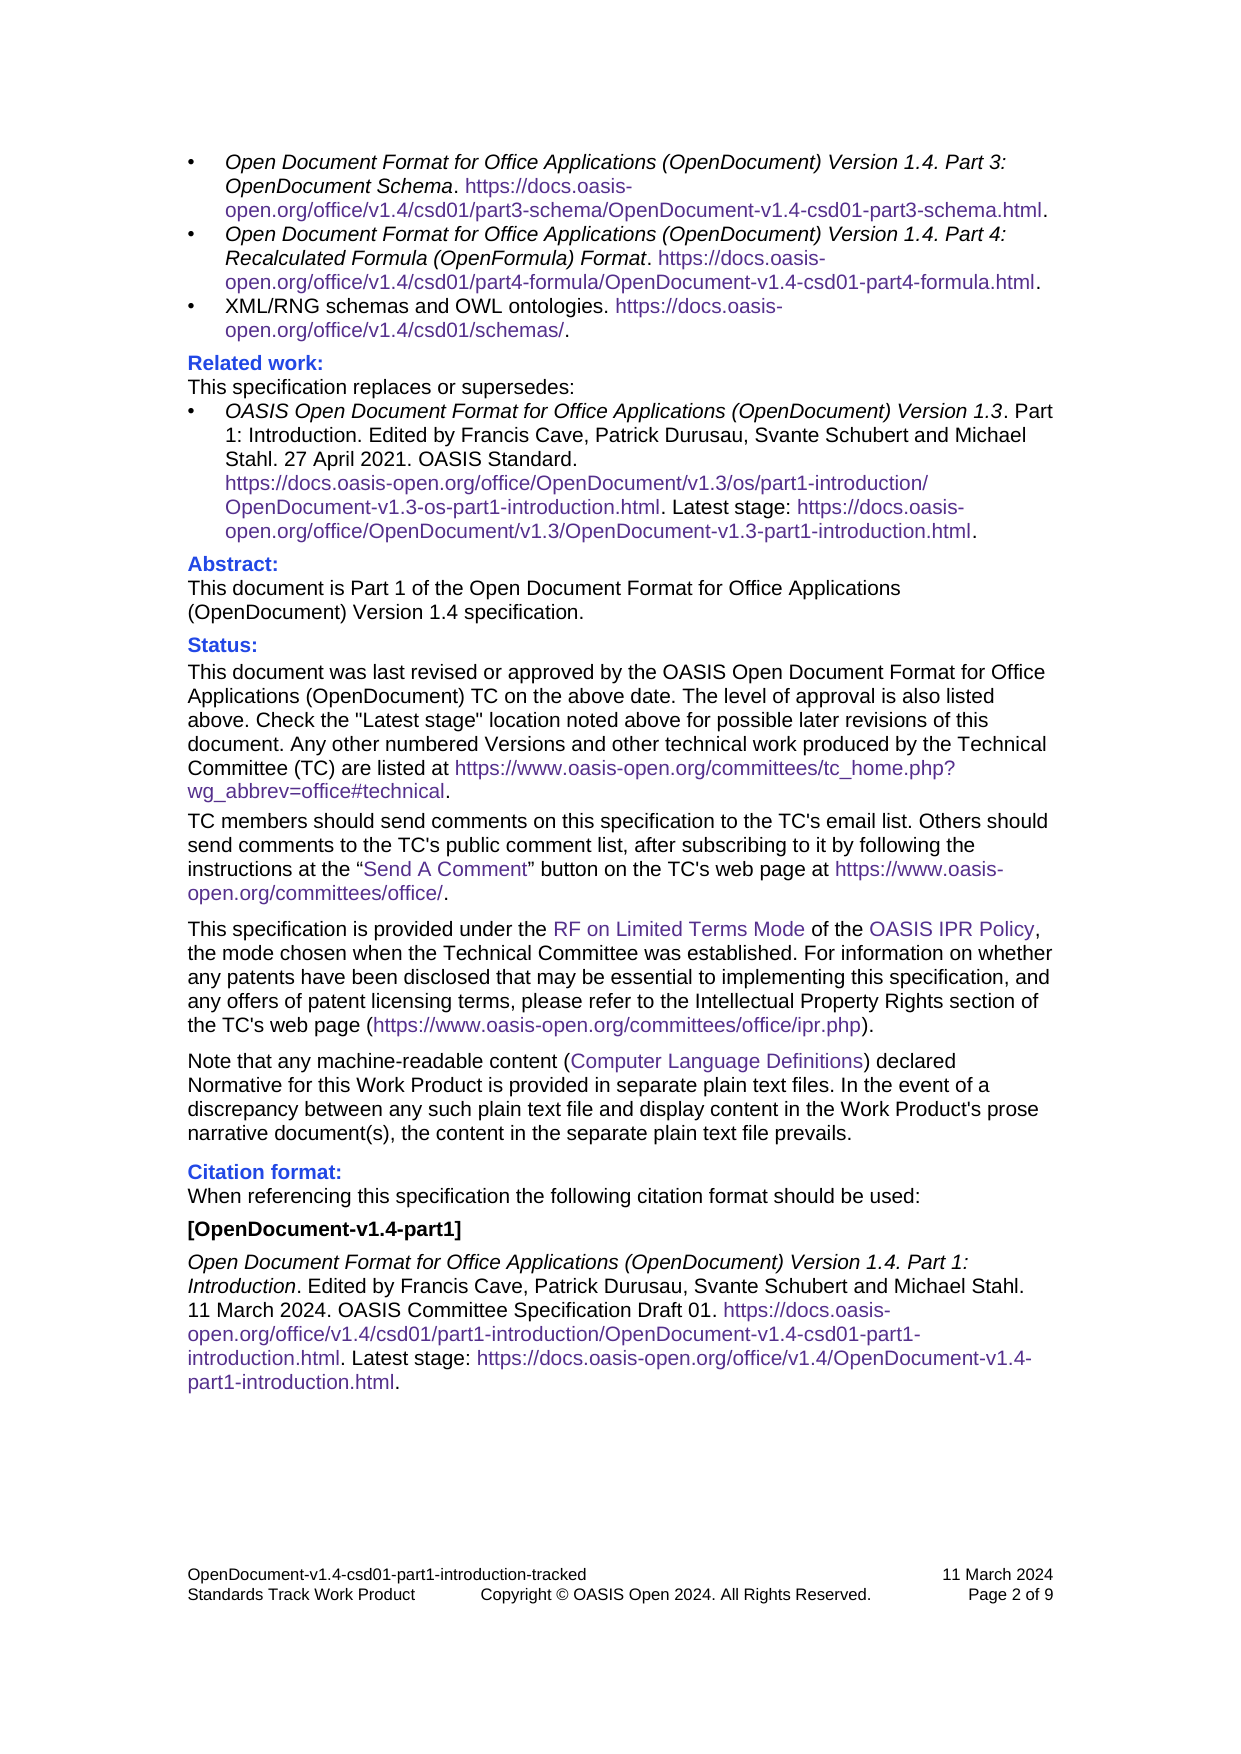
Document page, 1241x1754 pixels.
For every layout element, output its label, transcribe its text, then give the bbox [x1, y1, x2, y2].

text TC members should send comments on this specification to the TC's email list. Others should send comments to the TC's public comment list, after subscribing to it by following the instructions at the “Send A Comment” button on the TC's web page at https://www.oasis-open.org/committees/office/. [187, 809, 1053, 905]
text This document was last revised or approved by the OASIS Open Document Format for Office Applications (OpenDocument) TC on the above date. The level of approval is also listed above. Check the "Latest stage" location noted above for possible later revisions of this document. Any other numbered Versions and other technical work produced by the Technical Committee (TC) are listed at https://www.oasis-open.org/committees/tc_home.php?wg_abbrev=office#technical. [187, 659, 1053, 803]
title Status: [187, 632, 1053, 656]
list Open Document Format for Office Applications (OpenDocument) Version 1.4. Part 4: Recalculated Formula (OpenFormula) Format. https://docs.oasis-open.org/office/v1.4/csd01/part4-formula/OpenDocument-v1.4-csd01-part4-formula.html. [187, 222, 1053, 294]
title Related work: [187, 351, 1053, 375]
text Note that any machine-readable content (Computer Language Definitions) declared Normative for this Work Product is provided in separate plain text files. In the event of a discrepancy between any such plain text file and display content in the Work Product's prose narrative document(s), the content in the separate plain text file prevails. [187, 1049, 1053, 1145]
text This specification is provided under the RF on Limited Terms Mode of the OASIS IPR Policy, the mode chosen when the Technical Committee was established. For information on whether any patents have been disclosed that may be essential to implementing this specification, and any offers of patent licensing terms, please refer to the Intellectual Property Rights section of the TC's web page (https://www.oasis-open.org/committees/office/ipr.php). [187, 917, 1053, 1037]
title When referencing this specification the following citation format should be used: [187, 1184, 1053, 1208]
title Abstract: [187, 552, 1053, 576]
title Citation format: [187, 1160, 1053, 1184]
text Open Document Format for Office Applications (OpenDocument) Version 1.4. Part 1: Introduction. Edited by Francis Cave, Patrick Durusau, Svante Schubert and Michael Stahl. 11 March 2024. OASIS Committee Specification Draft 01. https://docs.oasis-open.org/office/v1.4/csd01/part1-introduction/OpenDocument-v1.4-csd01-part1-introduction.html. Latest stage: https://docs.oasis-open.org/office/v1.4/OpenDocument-v1.4-part1-introduction.html. [187, 1250, 1053, 1393]
text This document is Part 1 of the Open Document Format for Office Applications (OpenDocument) Version 1.4 specification. [187, 576, 1053, 623]
list OASIS Open Document Format for Office Applications (OpenDocument) Version 1.3. Part 1: Introduction. Edited by Francis Cave, Patrick Durusau, Svante Schubert and Michael Stahl. 27 April 2021. OASIS Standard. https://docs.oasis-open.org/office/OpenDocument/v1.3/os/part1-introduction/OpenDocument-v1.3-os-part1-introduction.html. Latest stage: https://docs.oasis-open.org/office/OpenDocument/v1.3/OpenDocument-v1.3-part1-introduction.html. [187, 399, 1053, 543]
list Open Document Format for Office Applications (OpenDocument) Version 1.4. Part 3: OpenDocument Schema. https://docs.oasis-open.org/office/v1.4/csd01/part3-schema/OpenDocument-v1.4-csd01-part3-schema.html. [187, 150, 1053, 222]
title This specification replaces or supersedes: [187, 375, 1053, 399]
list XML/RNG schemas and OWL ontologies. https://docs.oasis-open.org/office/v1.4/csd01/schemas/. [187, 294, 1053, 342]
title [OpenDocument-v1.4-part1] [187, 1217, 1053, 1241]
